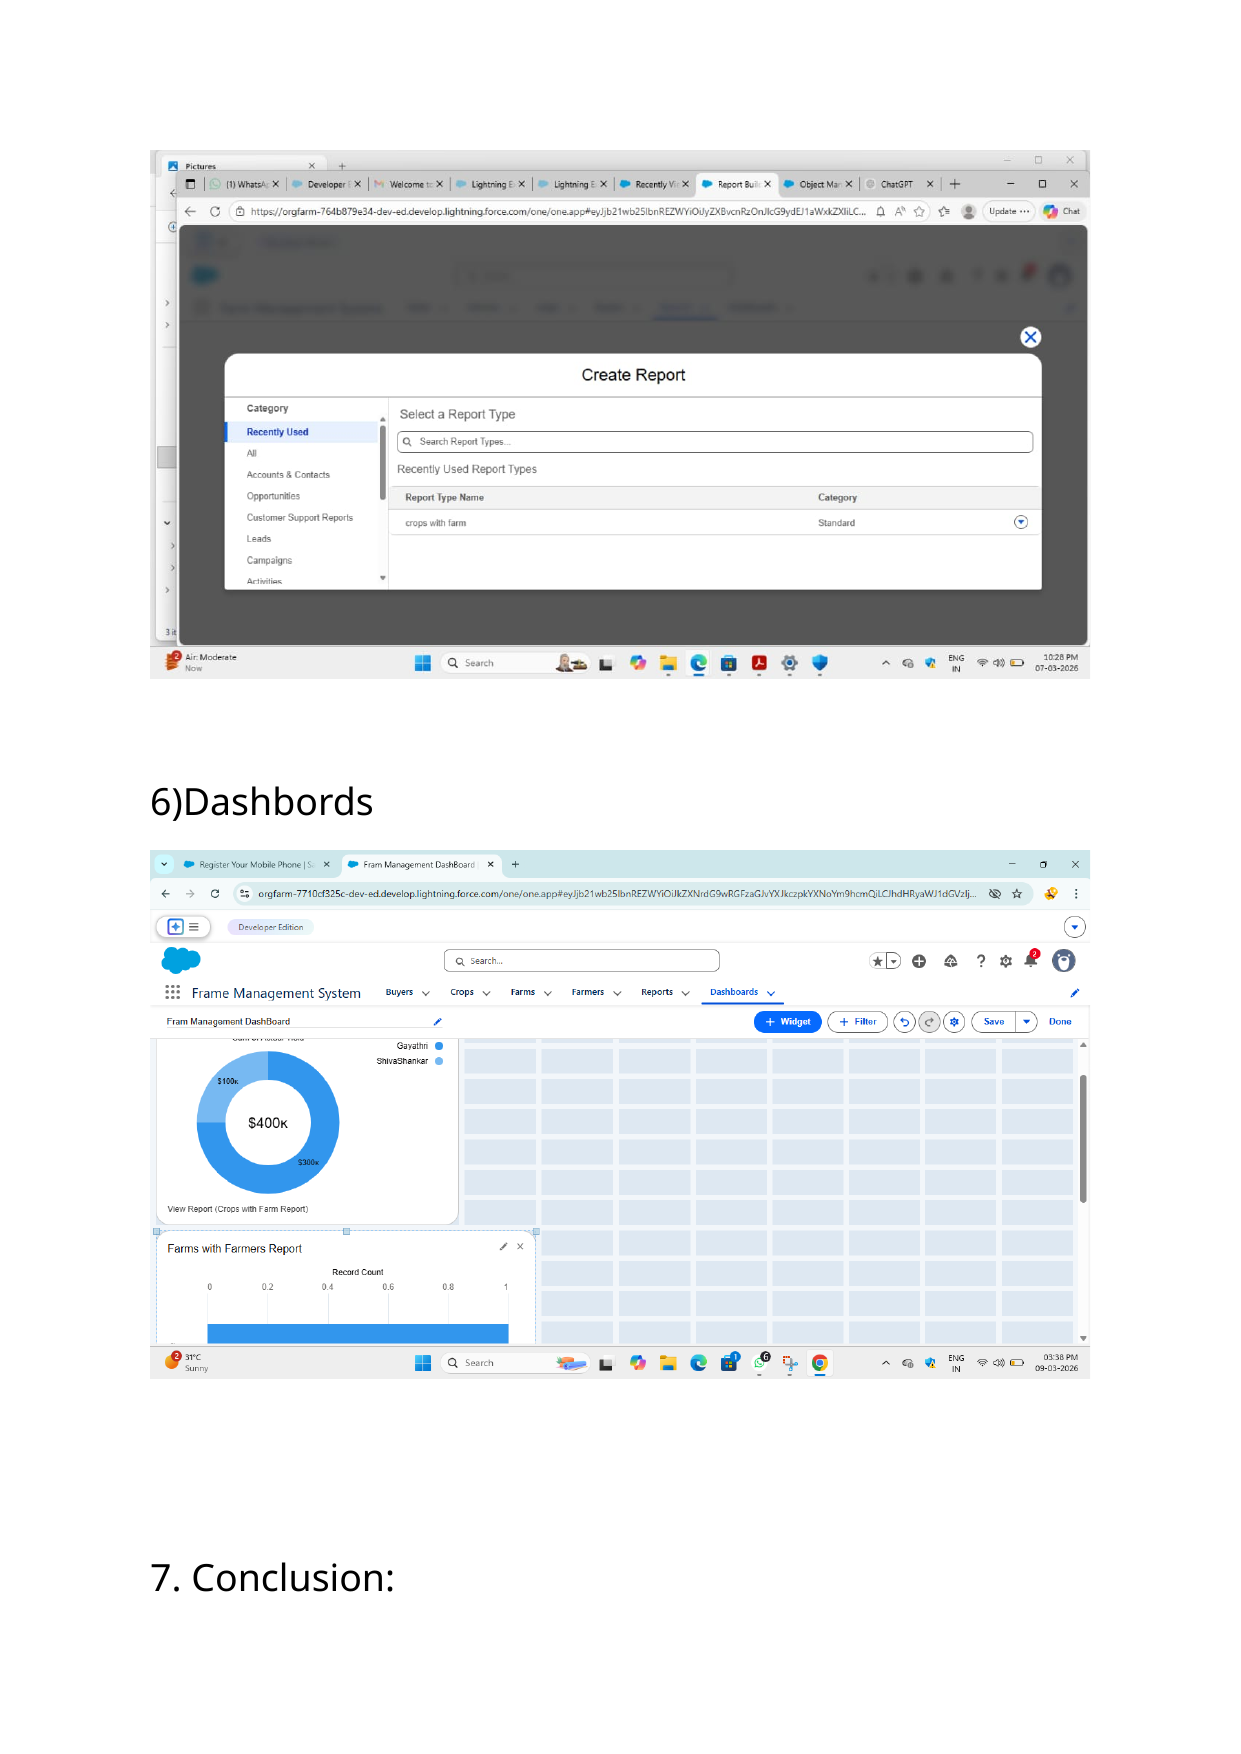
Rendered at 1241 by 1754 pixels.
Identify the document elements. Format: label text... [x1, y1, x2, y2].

picture [150, 850, 1091, 1379]
picture [150, 150, 1091, 679]
text 7. Conclusion: [150, 1551, 1090, 1602]
text 6)Dashbords [150, 775, 1090, 826]
